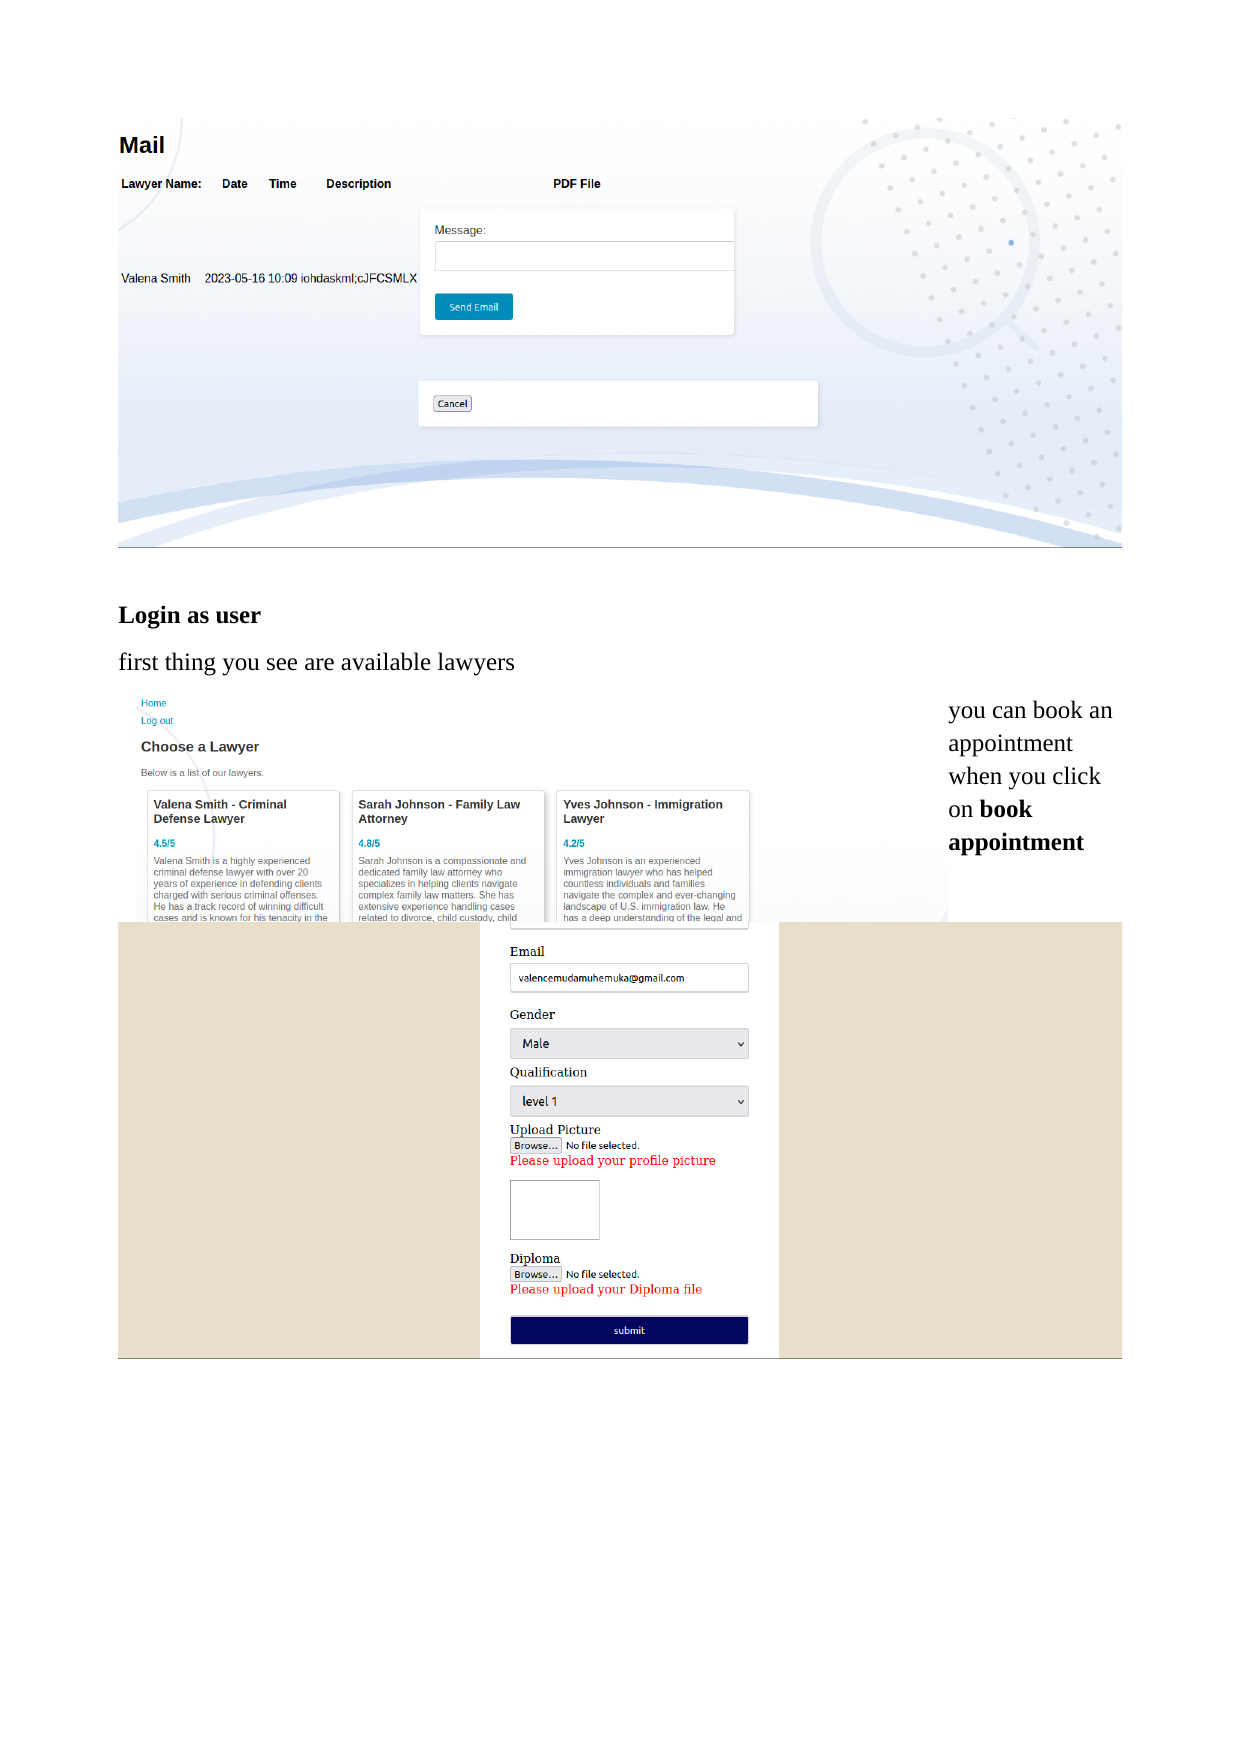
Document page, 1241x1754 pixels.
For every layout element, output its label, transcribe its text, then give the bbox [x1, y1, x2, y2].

picture [118, 695, 1123, 1359]
text Login as user [118, 600, 1122, 629]
text first thing you see are available lawyers [118, 647, 1122, 676]
text you can book an appointment when you click on book appointment [948, 695, 1122, 856]
text [118, 695, 136, 856]
picture [118, 118, 1123, 548]
